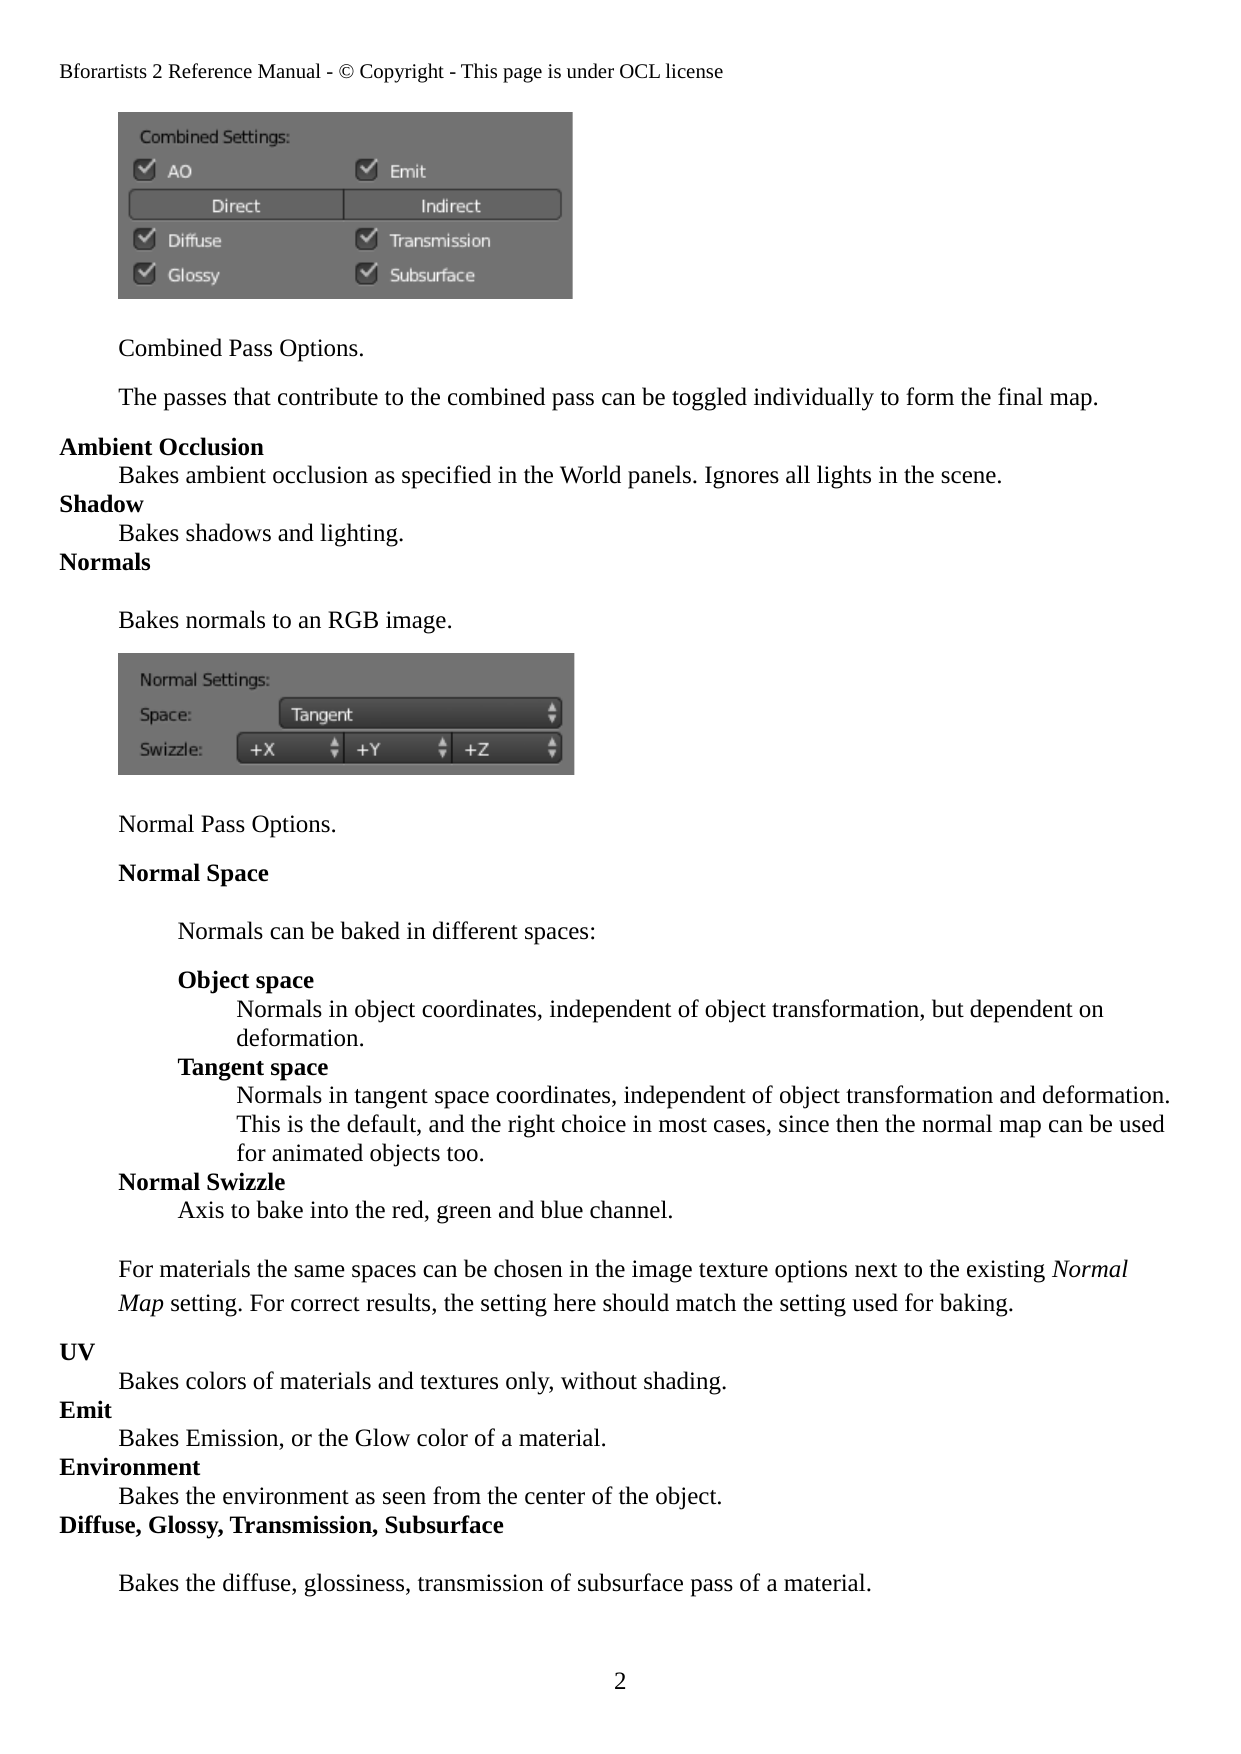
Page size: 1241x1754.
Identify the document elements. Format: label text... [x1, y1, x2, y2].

subtitle Tangent space [177, 1052, 1181, 1080]
subtitle Diffuse, Glossy, Transmission, Subsurface [59, 1510, 1181, 1538]
subtitle Normal Space [118, 858, 1181, 887]
text The passes that contribute to the combined pass can be toggled individually to form the final map. [118, 382, 1181, 411]
list Bakes colors of materials and textures only, without shading. [118, 1366, 1181, 1395]
subtitle UV [59, 1337, 1181, 1366]
text Bakes normals to an RGB image. [118, 605, 1181, 633]
list Bakes Emission, or the Glow color of a material. [118, 1423, 1181, 1452]
list Normals in object coordinates, independent of object transformation, but dependent on deformation. [236, 994, 1181, 1052]
text Normal Pass Options. [118, 809, 1181, 838]
subtitle Normal Swizzle [118, 1167, 1181, 1195]
picture [118, 653, 575, 775]
subtitle Emit [59, 1395, 1181, 1423]
subtitle Shadow [59, 489, 1181, 518]
text For materials the same spaces can be chosen in the image texture options next to the existing Normal Map setting. For correct results, the setting here should match the setting used for baking. [118, 1254, 1181, 1317]
list Normals in tangent space coordinates, independent of object transformation and deformation. This is the default, and the right choice in most cases, since then the normal map can be used for animated objects too. [236, 1080, 1181, 1167]
list Bakes ambient occlusion as specified in the World panels. Ignores all lights in the scene. [118, 460, 1181, 489]
list Axis to bake into the red, green and blue channel. [177, 1195, 1181, 1224]
text Bakes the diffuse, glossiness, transmission of subsurface pass of a material. [118, 1568, 1181, 1597]
subtitle Object space [177, 965, 1181, 994]
subtitle Ambient Occlusion [59, 432, 1181, 460]
subtitle Environment [59, 1452, 1181, 1481]
subtitle Normals [59, 547, 1181, 575]
picture [118, 112, 573, 299]
text Normals can be baked in different spaces: [177, 916, 1181, 945]
text Combined Pass Options. [118, 333, 1181, 362]
list Bakes the environment as seen from the center of the object. [118, 1481, 1181, 1510]
list Bakes shadows and lighting. [118, 518, 1181, 547]
